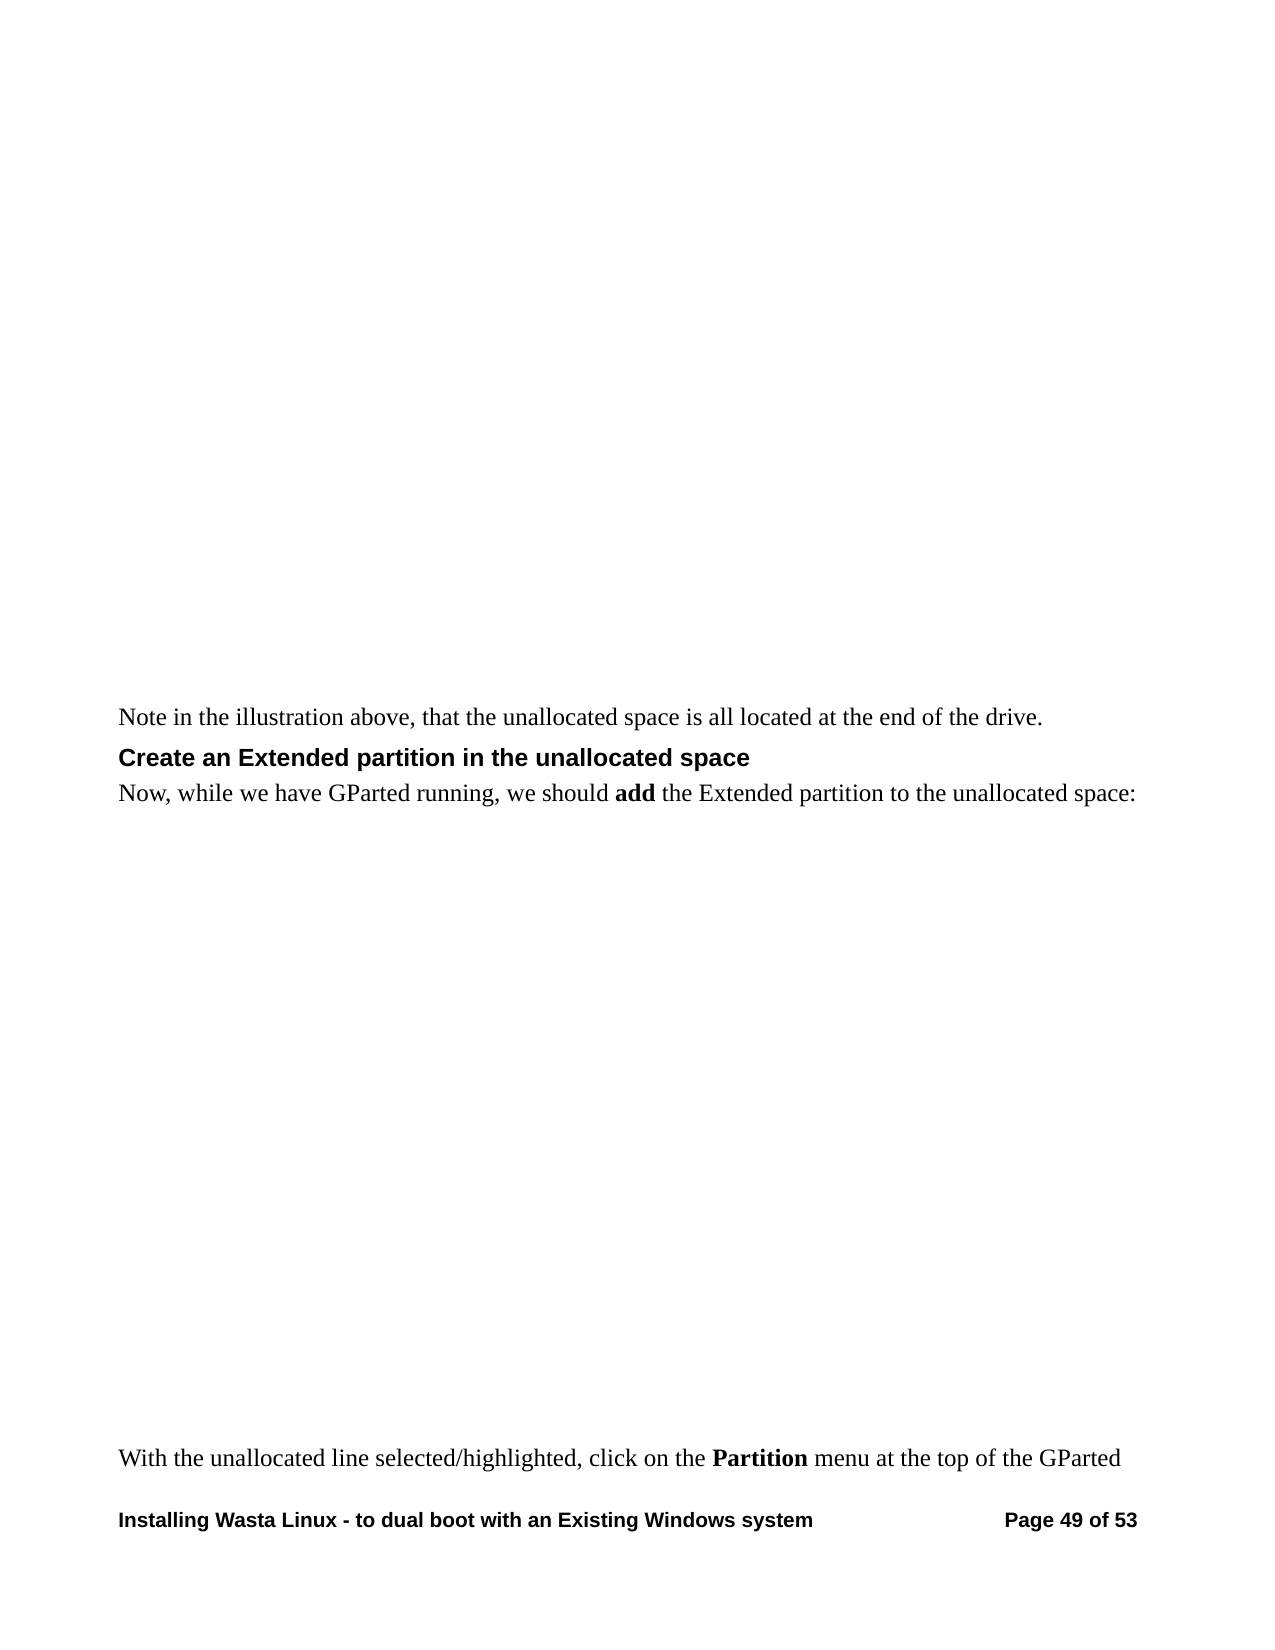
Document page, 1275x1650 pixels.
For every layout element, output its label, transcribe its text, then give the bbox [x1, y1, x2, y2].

text With the unallocated line selected/highlighted, click on the Partition menu at the top of the GParted [118, 1443, 1157, 1471]
subtitle Create an Extended partition in the unallocated space [118, 743, 1157, 772]
text Now, while we have GParted running, we should add the Extended partition to the unallocated space: [118, 778, 1157, 807]
text Note in the illustration above, that the unallocated space is all located at the end of the drive. [118, 702, 1157, 731]
